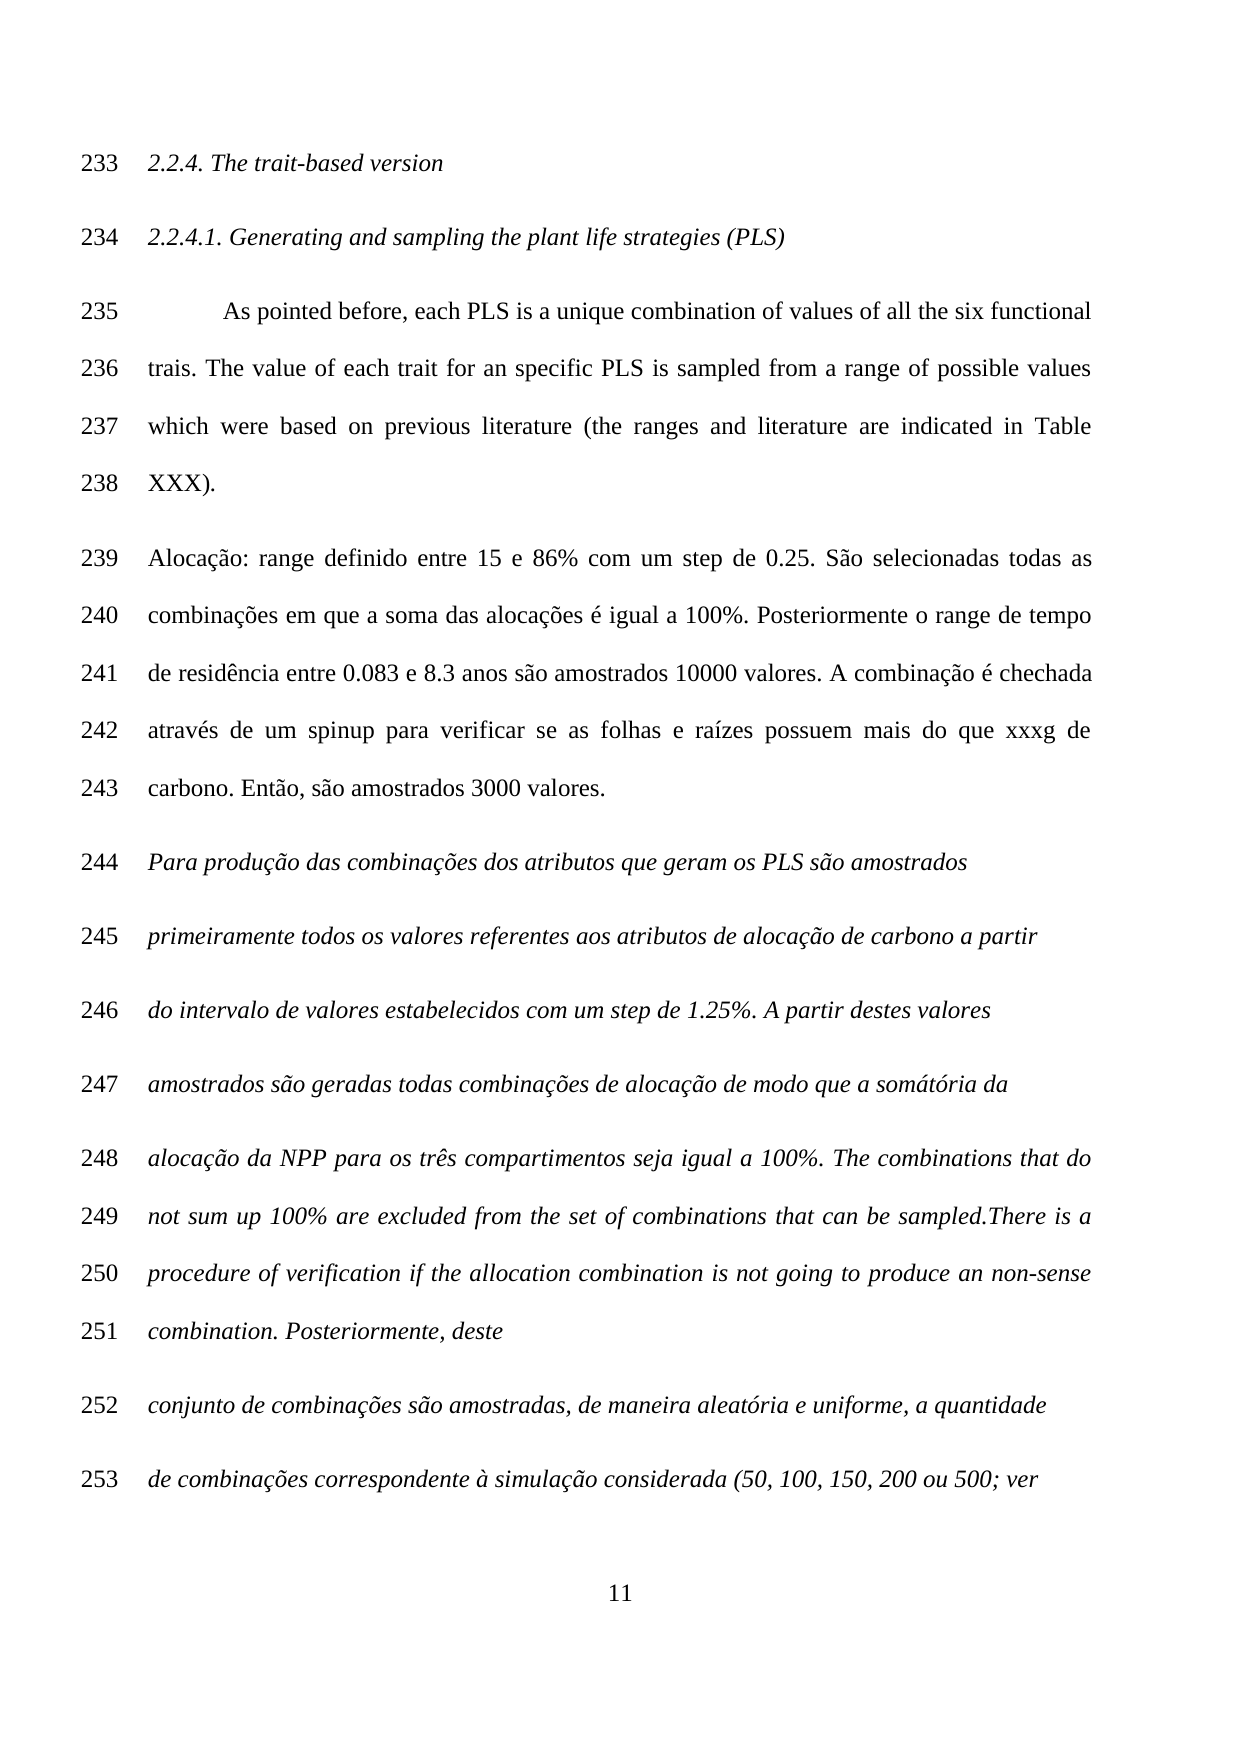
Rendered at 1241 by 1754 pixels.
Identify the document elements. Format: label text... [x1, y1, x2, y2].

text 2.2.4.1. Generating and sampling the plant life strategies (PLS) [148, 222, 1093, 251]
text conjunto de combinações são amostradas, de maneira aleatória e uniforme, a quantidade [148, 1390, 1093, 1419]
text amostrados são geradas todas combinações de alocação de modo que a somátória da [148, 1069, 1093, 1098]
text de combinações correspondente à simulação considerada (50, 100, 150, 200 ou 500; ver [148, 1464, 1093, 1493]
text Para produção das combinações dos atributos que geram os PLS são amostrados [148, 847, 1093, 876]
text primeiramente todos os valores referentes aos atributos de alocação de carbono a partir [148, 921, 1093, 950]
text do intervalo de valores estabelecidos com um step de 1.25%. A partir destes valores [148, 995, 1093, 1024]
text alocação da NPP para os três compartimentos seja igual a 100%. The combinations that do not sum up 100% are excluded from the set of combinations that can be sampled.There is a procedure of verification if the allocation combination is not going to produce an non-sense combination. Posteriormente, deste [148, 1143, 1093, 1345]
text Alocação: range definido entre 15 e 86% com um step de 0.25. São selecionadas todas as combinações em que a soma das alocações é igual a 100%. Posteriormente o range de tempo de residência entre 0.083 e 8.3 anos são amostrados 10000 valores. A combinação é chechada através de um spinup para verificar se as folhas e raízes possuem mais do que xxxg de carbono. Então, são amostrados 3000 valores. [148, 543, 1093, 801]
text As pointed before, each PLS is a unique combination of values of all the six functional trais. The value of each trait for an specific PLS is sampled from a range of possible values which were based on previous literature (the ranges and literature are indicated in Table XXX). [148, 296, 1093, 497]
text 2.2.4. The trait-based version [148, 148, 1093, 176]
